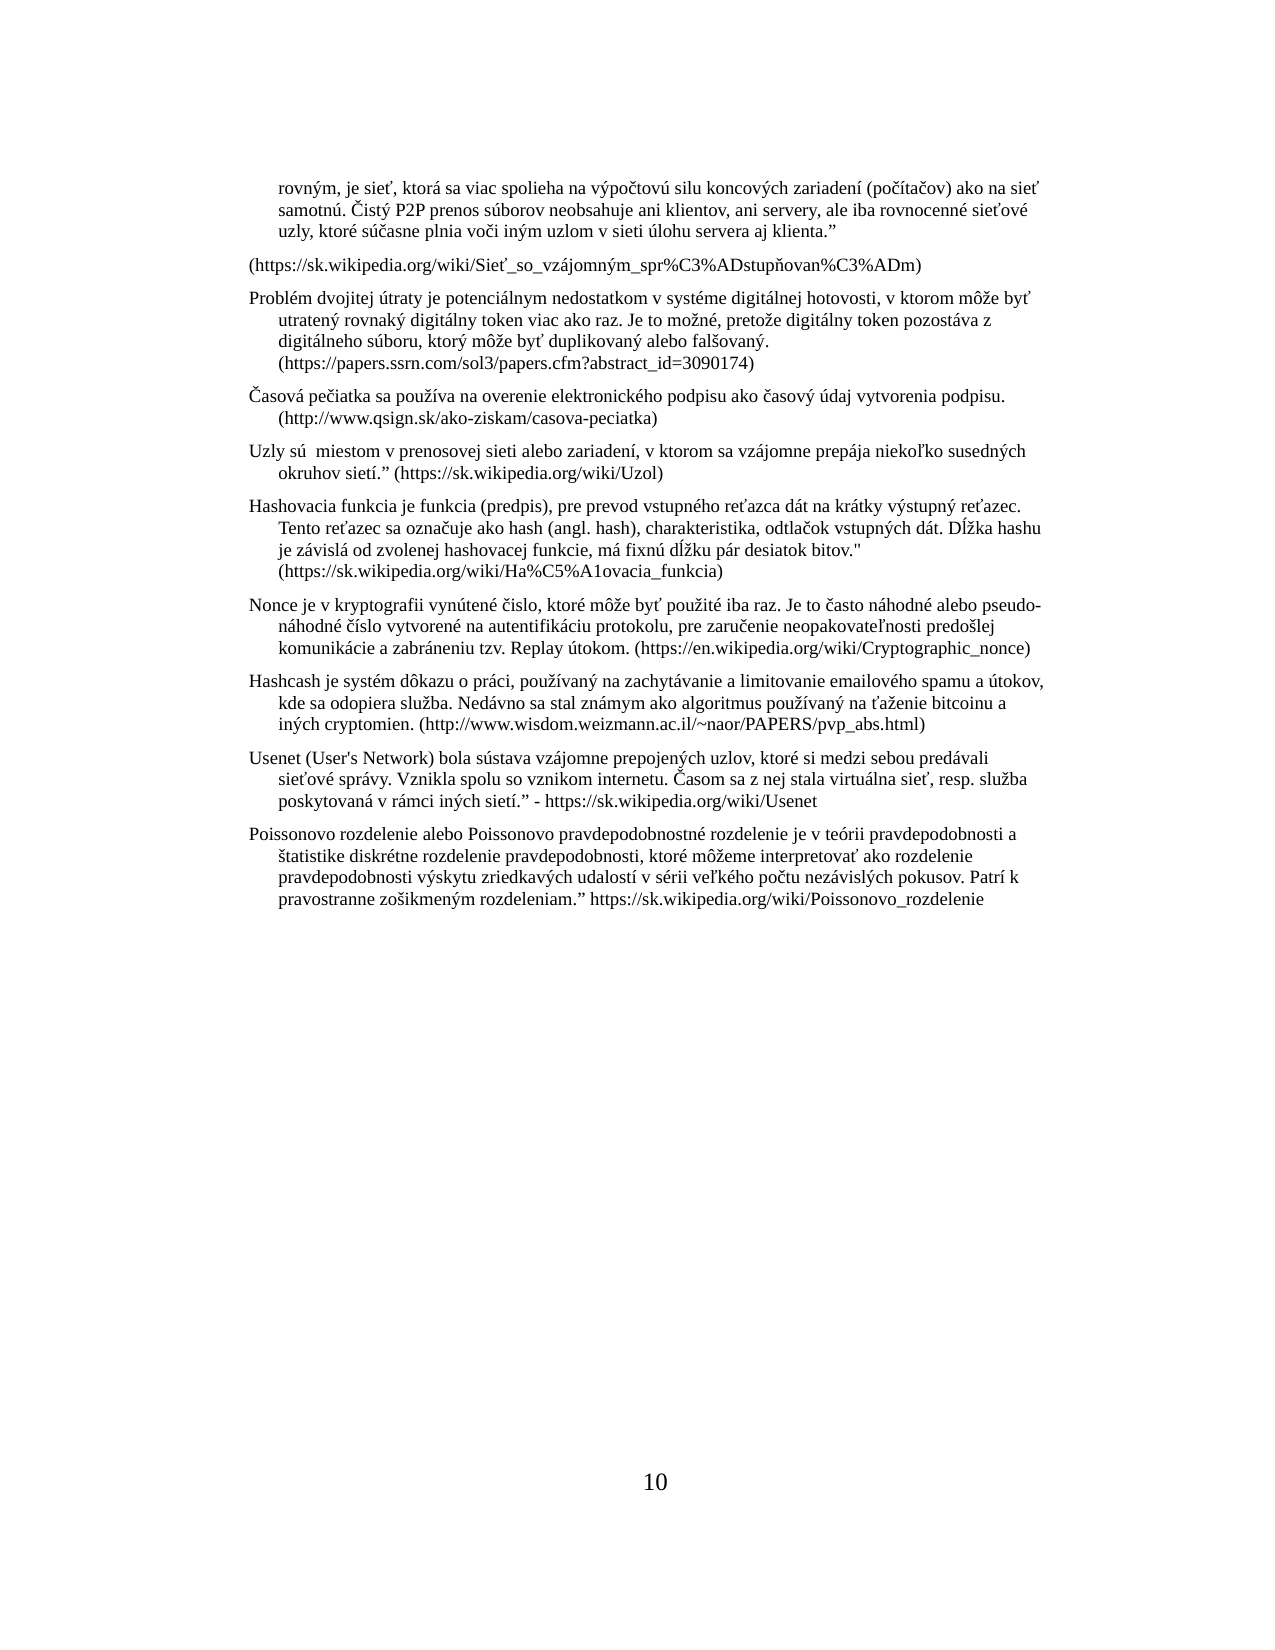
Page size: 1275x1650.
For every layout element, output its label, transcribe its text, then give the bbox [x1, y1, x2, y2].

text Poissonovo rozdelenie alebo Poissonovo pravdepodobnostné rozdelenie je v teórii pravdepodobnosti a štatistike diskrétne rozdelenie pravdepodobnosti, ktoré môžeme interpretovať ako rozdelenie pravdepodobnosti výskytu zriedkavých udalostí v sérii veľkého počtu nezávislých pokusov. Patrí k pravostranne zošikmeným rozdeleniam.” https://sk.wikipedia.org/wiki/Poissonovo_rozdelenie [249, 823, 1050, 909]
text rovným, je sieť, ktorá sa viac spolieha na výpočtovú silu koncových zariadení (počítačov) ako na sieť samotnú. Čistý P2P prenos súborov neobsahuje ani klientov, ani servery, ale iba rovnocenné sieťové uzly, ktoré súčasne plnia voči iným uzlom v sieti úlohu servera aj klienta.” [249, 177, 1050, 242]
text (https://sk.wikipedia.org/wiki/Sieť_so_vzájomným_spr%C3%ADstupňovan%C3%ADm) [249, 254, 1050, 275]
text Problém dvojitej útraty je potenciálnym nedostatkom v systéme digitálnej hotovosti, v ktorom môže byť utratený rovnaký digitálny token viac ako raz. Je to možné, pretože digitálny token pozostáva z digitálneho súboru, ktorý môže byť duplikovaný alebo falšovaný. (https://papers.ssrn.com/sol3/papers.cfm?abstract_id=3090174) [249, 287, 1050, 373]
text Usenet (User's Network) bola sústava vzájomne prepojených uzlov, ktoré si medzi sebou predávali sieťové správy. Vznikla spolu so vznikom internetu. Časom sa z nej stala virtuálna sieť, resp. služba poskytovaná v rámci iných sietí.” - https://sk.wikipedia.org/wiki/Usenet [249, 747, 1050, 811]
text Uzly sú miestom v prenosovej sieti alebo zariadení, v ktorom sa vzájomne prepája niekoľko susedných okruhov sietí.” (https://sk.wikipedia.org/wiki/Uzol) [249, 440, 1050, 483]
text Časová pečiatka sa používa na overenie elektronického podpisu ako časový údaj vytvorenia podpisu. (http://www.qsign.sk/ako-ziskam/casova-peciatka) [249, 385, 1050, 428]
text Hashcash je systém dôkazu o práci, používaný na zachytávanie a limitovanie emailového spamu a útokov, kde sa odopiera služba. Nedávno sa stal známym ako algoritmus používaný na ťaženie bitcoinu a iných cryptomien. (http://www.wisdom.weizmann.ac.il/~naor/PAPERS/pvp_abs.html) [249, 670, 1050, 735]
text Hashovacia funkcia je funkcia (predpis), pre prevod vstupného reťazca dát na krátky výstupný reťazec. Tento reťazec sa označuje ako hash (angl. hash), charakteristika, odtlačok vstupných dát. Dĺžka hashu je závislá od zvolenej hashovacej funkcie, má fixnú dĺžku pár desiatok bitov." (https://sk.wikipedia.org/wiki/Ha%C5%A1ovacia_funkcia) [249, 495, 1050, 582]
text Nonce je v kryptografii vynútené čislo, ktoré môže byť použité iba raz. Je to často náhodné alebo pseudo-náhodné číslo vytvorené na autentifikáciu protokolu, pre zaručenie neopakovateľnosti predošlej komunikácie a zabráneniu tzv. Replay útokom. (https://en.wikipedia.org/wiki/Cryptographic_nonce) [249, 593, 1050, 658]
